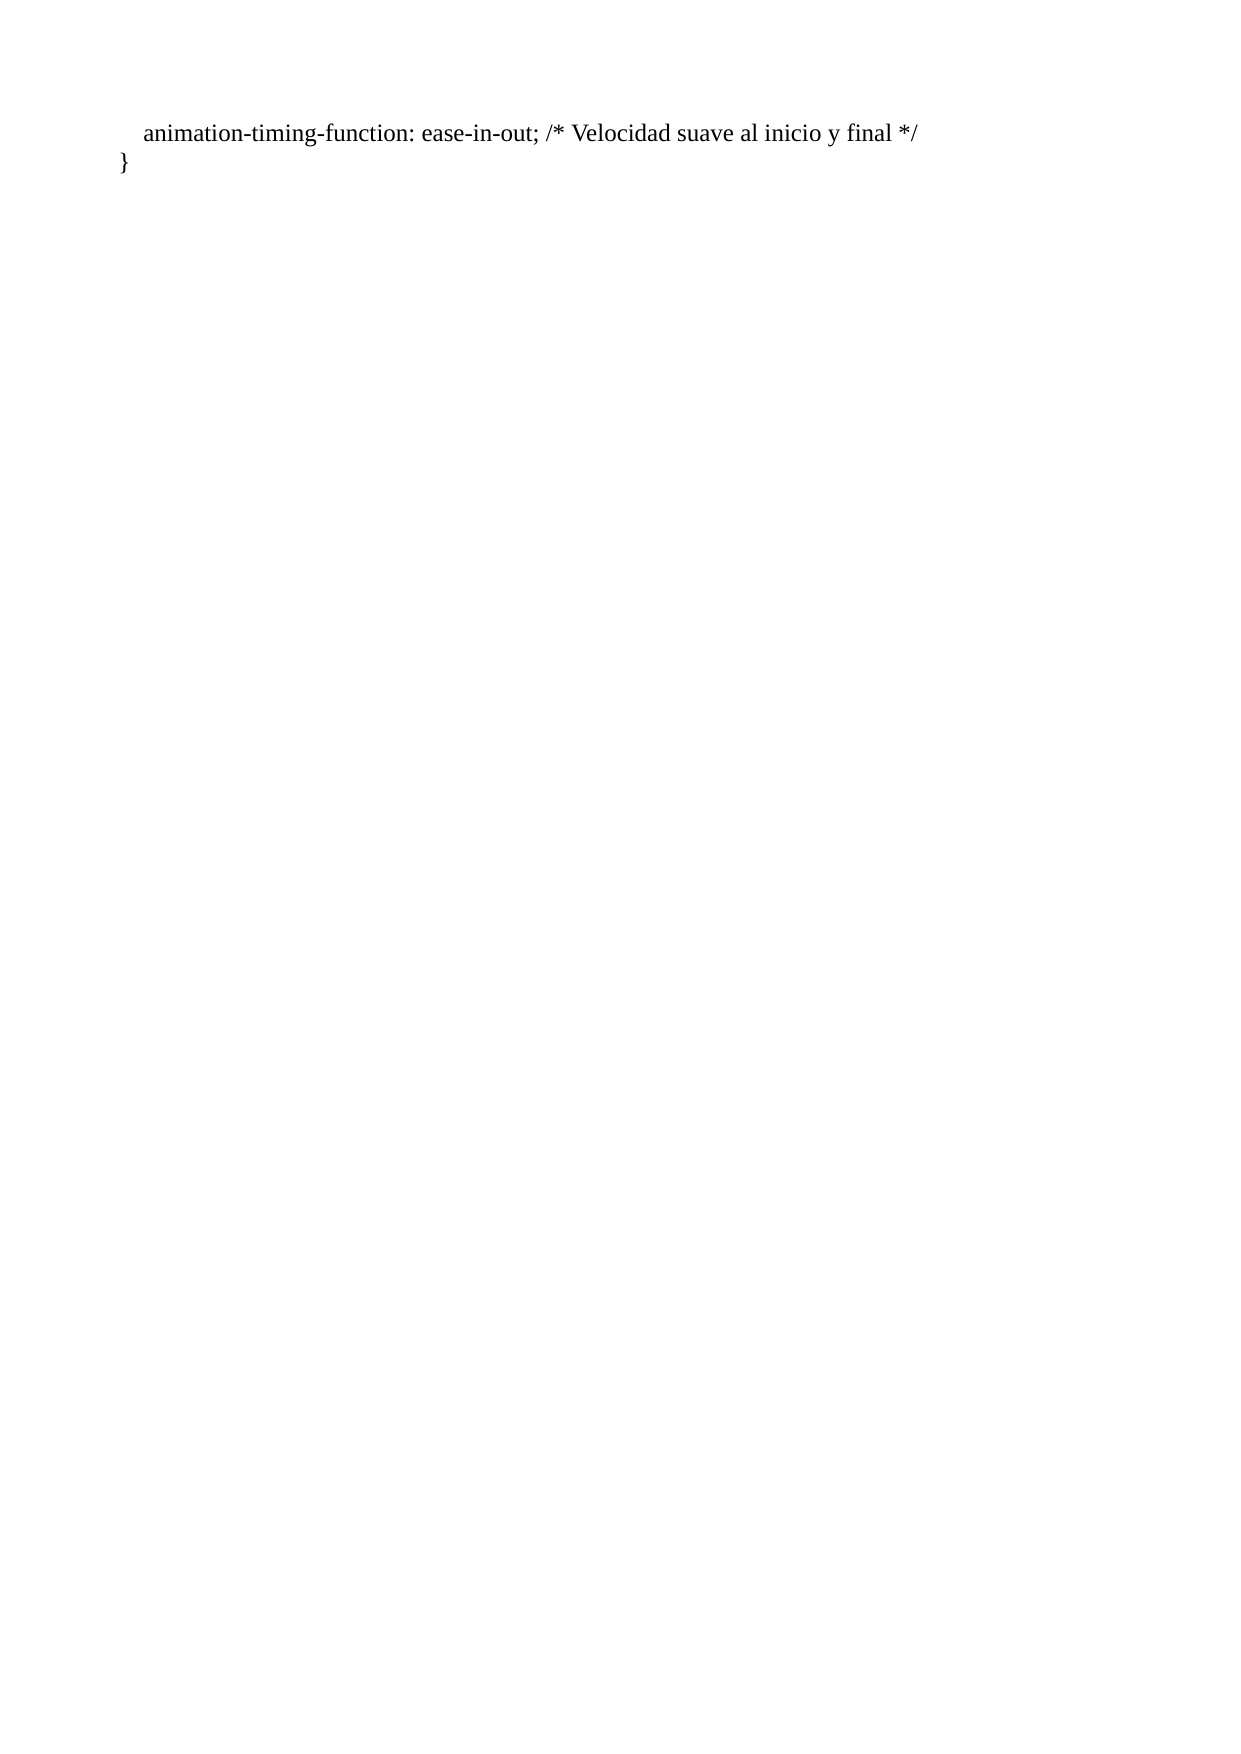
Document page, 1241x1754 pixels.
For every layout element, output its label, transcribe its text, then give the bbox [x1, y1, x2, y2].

text animation-timing-function: ease-in-out; /* Velocidad suave al inicio y final */ } [118, 118, 1122, 176]
